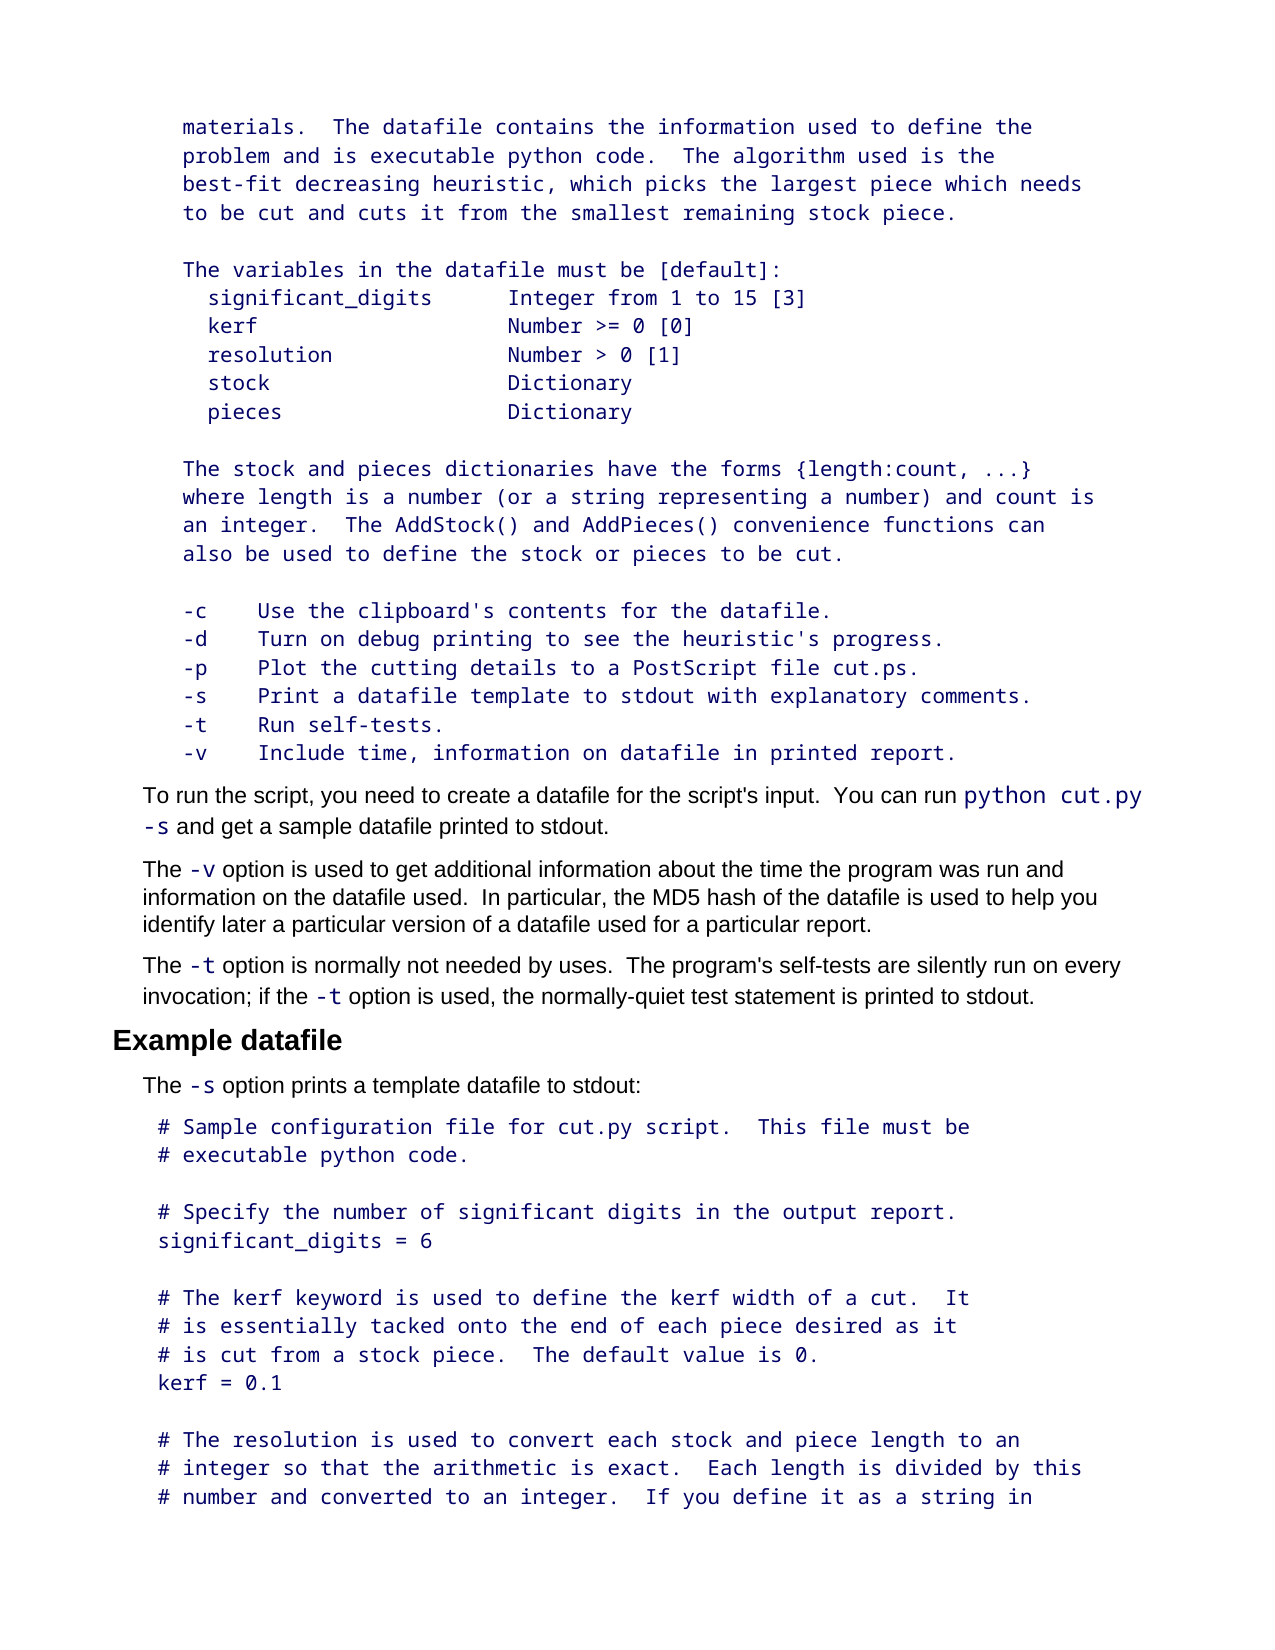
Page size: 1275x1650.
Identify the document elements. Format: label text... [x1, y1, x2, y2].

text problem and is executable python code. The algorithm used is the [157, 141, 1162, 169]
text -c Use the clipboard's contents for the datafile. [157, 596, 1162, 624]
text best-fit decreasing heuristic, which picks the largest piece which needs [157, 169, 1162, 198]
text materials. The datafile contains the information used to define the [157, 112, 1162, 141]
text stock Dictionary [157, 368, 1162, 397]
subtitle Example datafile [112, 1023, 1162, 1057]
text # number and converted to an integer. If you define it as a string in [157, 1482, 1162, 1510]
text significant_digits Integer from 1 to 15 [3] [157, 283, 1162, 312]
text to be cut and cuts it from the smallest remaining stock piece. [157, 198, 1162, 226]
text an integer. The AddStock() and AddPieces() convenience functions can [157, 511, 1162, 539]
text The -s option prints a template datafile to stdout: [142, 1069, 1162, 1100]
text # The resolution is used to convert each stock and piece length to an [157, 1425, 1162, 1453]
text -d Turn on debug printing to see the heuristic's progress. [157, 624, 1162, 653]
text # integer so that the arithmetic is exact. Each length is divided by this [157, 1453, 1162, 1482]
text # The kerf keyword is used to define the kerf width of a cut. It [157, 1283, 1162, 1311]
text -p Plot the cutting details to a PostScript file cut.ps. [157, 653, 1162, 681]
text # is essentially tacked onto the end of each piece desired as it [157, 1311, 1162, 1340]
text significant_digits = 6 [157, 1226, 1162, 1254]
text where length is a number (or a string representing a number) and count is [157, 482, 1162, 511]
text To run the script, you need to create a datafile for the script's input. You can run python cut.py -s and get a sample datafile printed to stdout. [142, 778, 1162, 841]
text # executable python code. [157, 1141, 1162, 1169]
text pieces Dictionary [157, 397, 1162, 425]
text also be used to define the stock or pieces to be cut. [157, 539, 1162, 567]
text The stock and pieces dictionaries have the forms {length:count, ...} [157, 454, 1162, 482]
text kerf Number >= 0 [0] [157, 312, 1162, 340]
text kerf = 0.1 [157, 1368, 1162, 1397]
text -t Run self-tests. [157, 710, 1162, 738]
text # is cut from a stock piece. The default value is 0. [157, 1340, 1162, 1368]
text # Specify the number of significant digits in the output report. [157, 1197, 1162, 1226]
text The -v option is used to get additional information about the time the program was run and information on the datafile used. In particular, the MD5 hash of the datafile is used to help you identify later a particular version of a datafile used for a particular report. [142, 853, 1162, 937]
text -v Include time, information on datafile in printed report. [157, 738, 1162, 767]
text The -t option is normally not needed by uses. The program's self-tests are silently run on every invocation; if the -t option is used, the normally-quiet test statement is printed to stdout. [142, 949, 1162, 1011]
text The variables in the datafile must be [default]: [157, 255, 1162, 283]
text # Sample configuration file for cut.py script. This file must be [157, 1112, 1162, 1141]
text resolution Number > 0 [1] [157, 340, 1162, 368]
text -s Print a datafile template to stdout with explanatory comments. [157, 681, 1162, 710]
